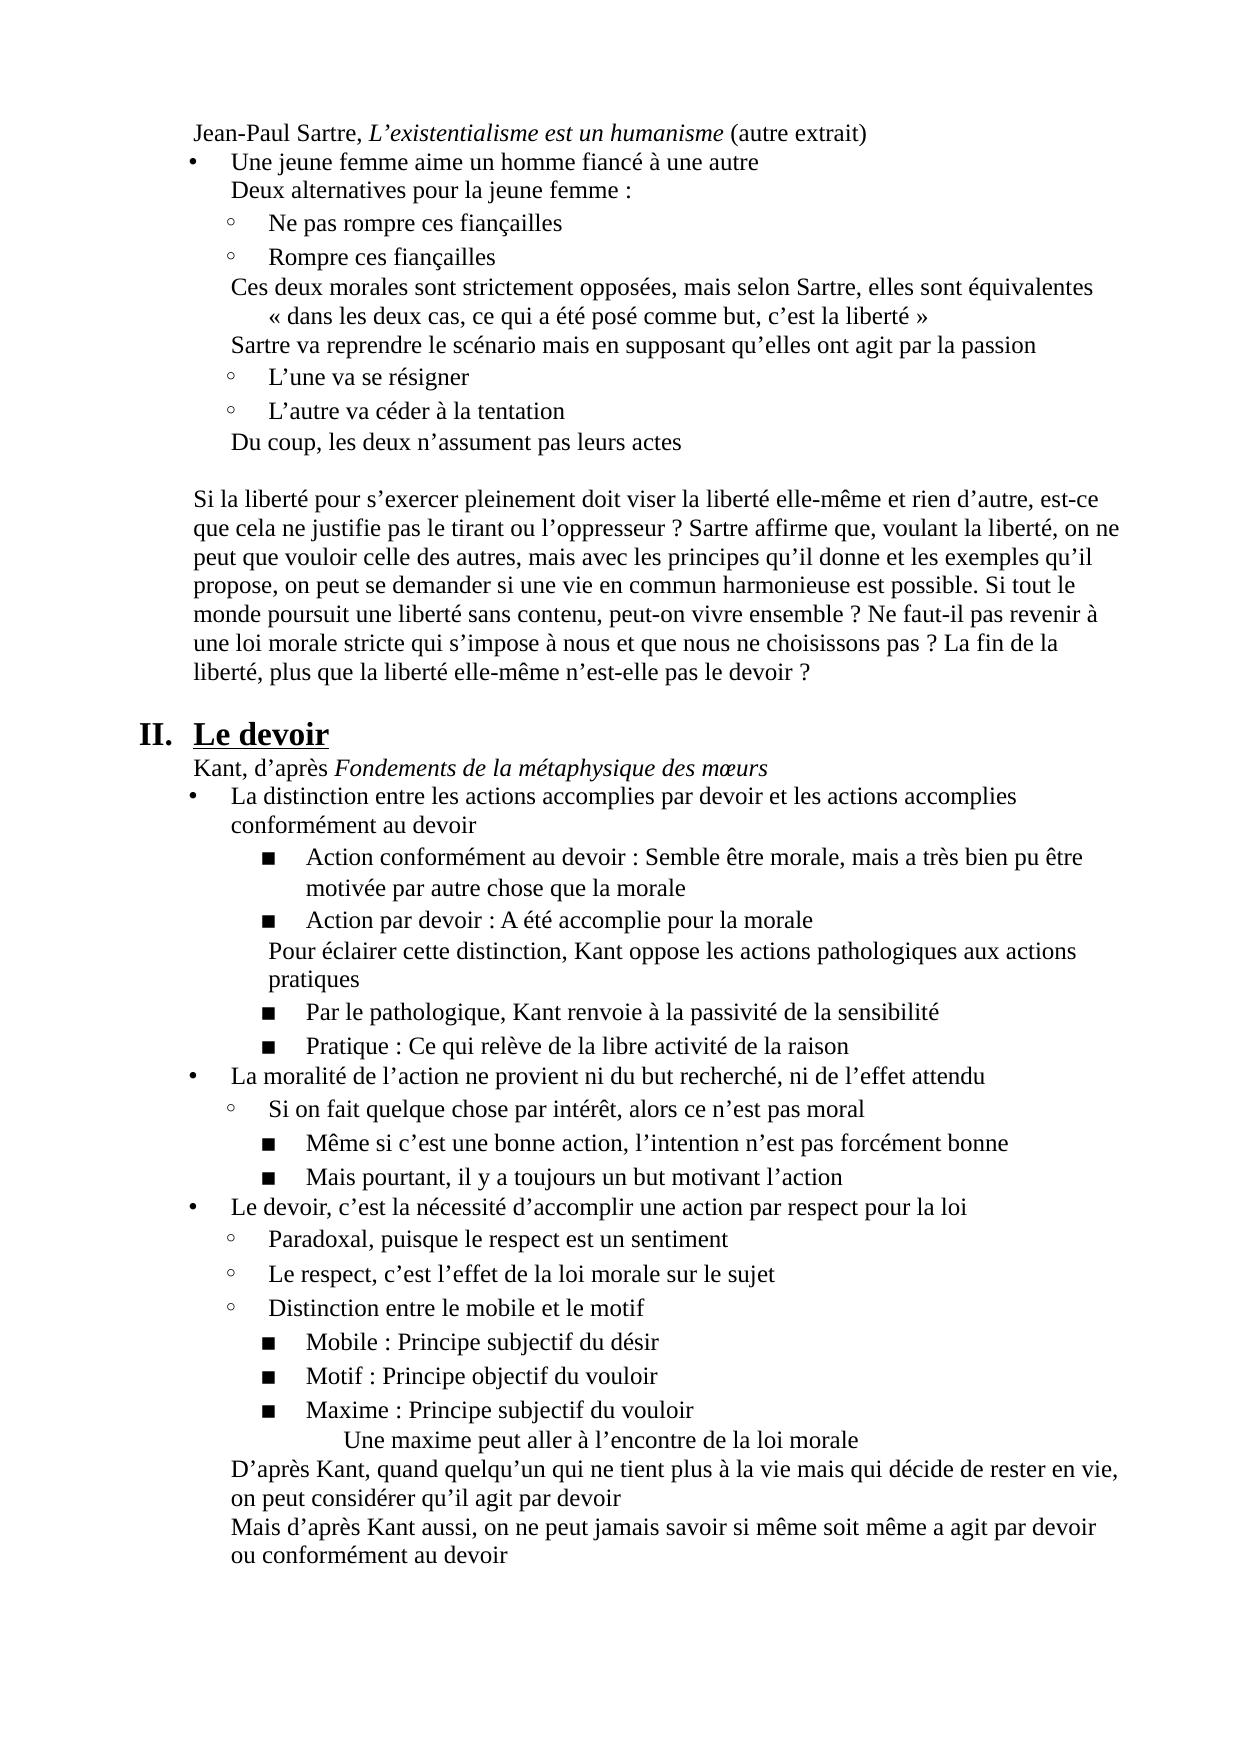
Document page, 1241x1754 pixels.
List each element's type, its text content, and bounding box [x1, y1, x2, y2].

list Kant, d’après Fondements de la métaphysique des mœurs [156, 753, 1122, 781]
list Sartre va reprendre le scénario mais en supposant qu’elles ont agit par la passion [193, 330, 1122, 359]
list Action conformément au devoir : Semble être morale, mais a très bien pu être motivée par autre chose que la morale [268, 839, 1122, 902]
list Une jeune femme aime un homme fiancé à une autre [193, 147, 1122, 176]
list Une maxime peut aller à l’encontre de la loi morale [306, 1426, 1122, 1454]
list Pour éclairer cette distinction, Kant oppose les actions pathologiques aux actions pratiques [231, 936, 1122, 993]
list Si la liberté pour s’exercer pleinement doit viser la liberté elle-même et rien d’autre, est-ce que cela ne justifie pas le tirant ou l’oppresseur ? Sartre affirme que, voulant la liberté, on ne peut que vouloir celle des autres, mais avec les principes qu’il donne et les exemples qu’il propose, on peut se demander si une vie en commun harmonieuse est possible. Si tout le monde poursuit une liberté sans contenu, peut-on vivre ensemble ? Ne faut-il pas revenir à une loi morale stricte qui s’impose à nous et que nous ne choisissons pas ? La fin de la liberté, plus que la liberté elle-même n’est-elle pas le devoir ? [156, 484, 1122, 686]
list Même si c’est une bonne action, l’intention n’est pas forcément bonne [268, 1124, 1122, 1158]
list La distinction entre les actions accomplies par devoir et les actions accomplies conformément au devoir [193, 781, 1122, 839]
list L’autre va céder à la tentation [231, 393, 1122, 427]
list Paradoxal, puisque le respect est un sentiment [231, 1221, 1122, 1255]
list Ces deux morales sont strictement opposées, mais selon Sartre, elles sont équivalentes [193, 272, 1122, 301]
list Le respect, c’est l’effet de la loi morale sur le sujet [231, 1255, 1122, 1289]
list Motif : Principe objectif du vouloir [268, 1357, 1122, 1391]
list Le devoir [156, 714, 1122, 753]
list D’après Kant, quand quelqu’un qui ne tient plus à la vie mais qui décide de rester en vie, on peut considérer qu’il agit par devoir [193, 1454, 1122, 1512]
list Pratique : Ce qui relève de la libre activité de la raison [268, 1027, 1122, 1061]
list Par le pathologique, Kant renvoie à la passivité de la sensibilité [268, 993, 1122, 1027]
list Mais d’après Kant aussi, on ne peut jamais savoir si même soit même a agit par devoir ou conformément au devoir [193, 1512, 1122, 1569]
list Ne pas rompre ces fiançailles [231, 204, 1122, 238]
list Rompre ces fiançailles [231, 238, 1122, 272]
list Jean-Paul Sartre, L’existentialisme est un humanisme (autre extrait) [156, 118, 1122, 147]
list Du coup, les deux n’assument pas leurs actes [193, 427, 1122, 456]
list La moralité de l’action ne provient ni du but recherché, ni de l’effet attendu [193, 1061, 1122, 1090]
list L’une va se résigner [231, 359, 1122, 393]
list Mais pourtant, il y a toujours un but motivant l’action [268, 1158, 1122, 1192]
list Le devoir, c’est la nécessité d’accomplir une action par respect pour la loi [193, 1192, 1122, 1221]
list « dans les deux cas, ce qui a été posé comme but, c’est la liberté » [231, 301, 1122, 330]
list Mobile : Principe subjectif du désir [268, 1323, 1122, 1357]
list Maxime : Principe subjectif du vouloir [268, 1391, 1122, 1426]
list Deux alternatives pour la jeune femme : [193, 176, 1122, 204]
list Distinction entre le mobile et le motif [231, 1289, 1122, 1323]
list Si on fait quelque chose par intérêt, alors ce n’est pas moral [231, 1090, 1122, 1124]
list Action par devoir : A été accomplie pour la morale [268, 902, 1122, 936]
